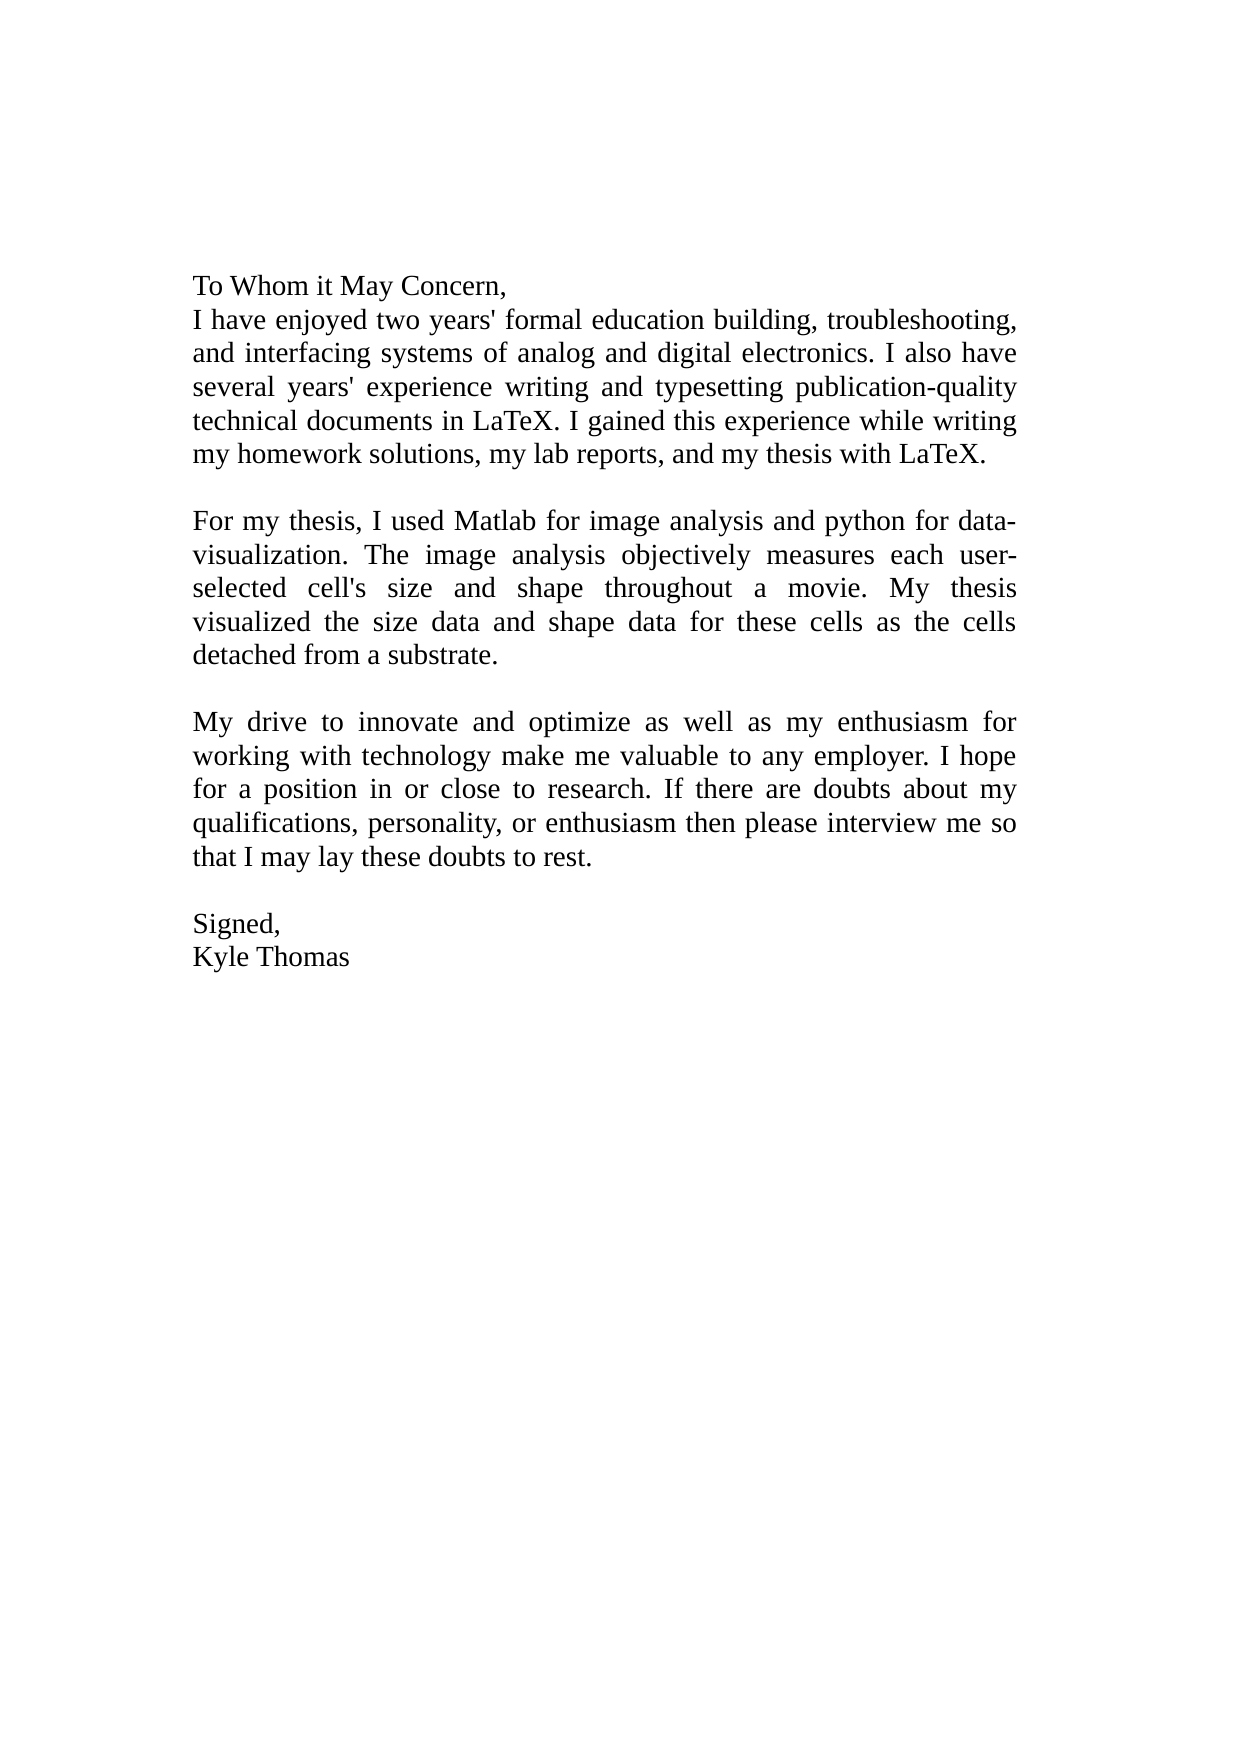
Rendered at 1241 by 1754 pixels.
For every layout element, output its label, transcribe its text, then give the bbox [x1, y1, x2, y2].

text My drive to innovate and optimize as well as my enthusiasm for working with technology make me valuable to any employer. I hope for a position in or close to research. If there are doubts about my qualifications, personality, or enthusiasm then please interview me so that I may lay these doubts to rest. [192, 704, 1018, 872]
text To Whom it May Concern, [192, 268, 1018, 302]
text Kyle Thomas [192, 939, 868, 973]
text I have enjoyed two years' formal education building, troubleshooting, and interfacing systems of analog and digital electronics. I also have several years' experience writing and typesetting publication-quality technical documents in LaTeX. I gained this experience while writing my homework solutions, my lab reports, and my thesis with LaTeX. [192, 302, 1018, 470]
text Signed, [192, 906, 1018, 939]
text For my thesis, I used Matlab for image analysis and python for data-visualization. The image analysis objectively measures each user-selected cell's size and shape throughout a movie. My thesis visualized the size data and shape data for these cells as the cells detached from a substrate. [192, 503, 1018, 671]
